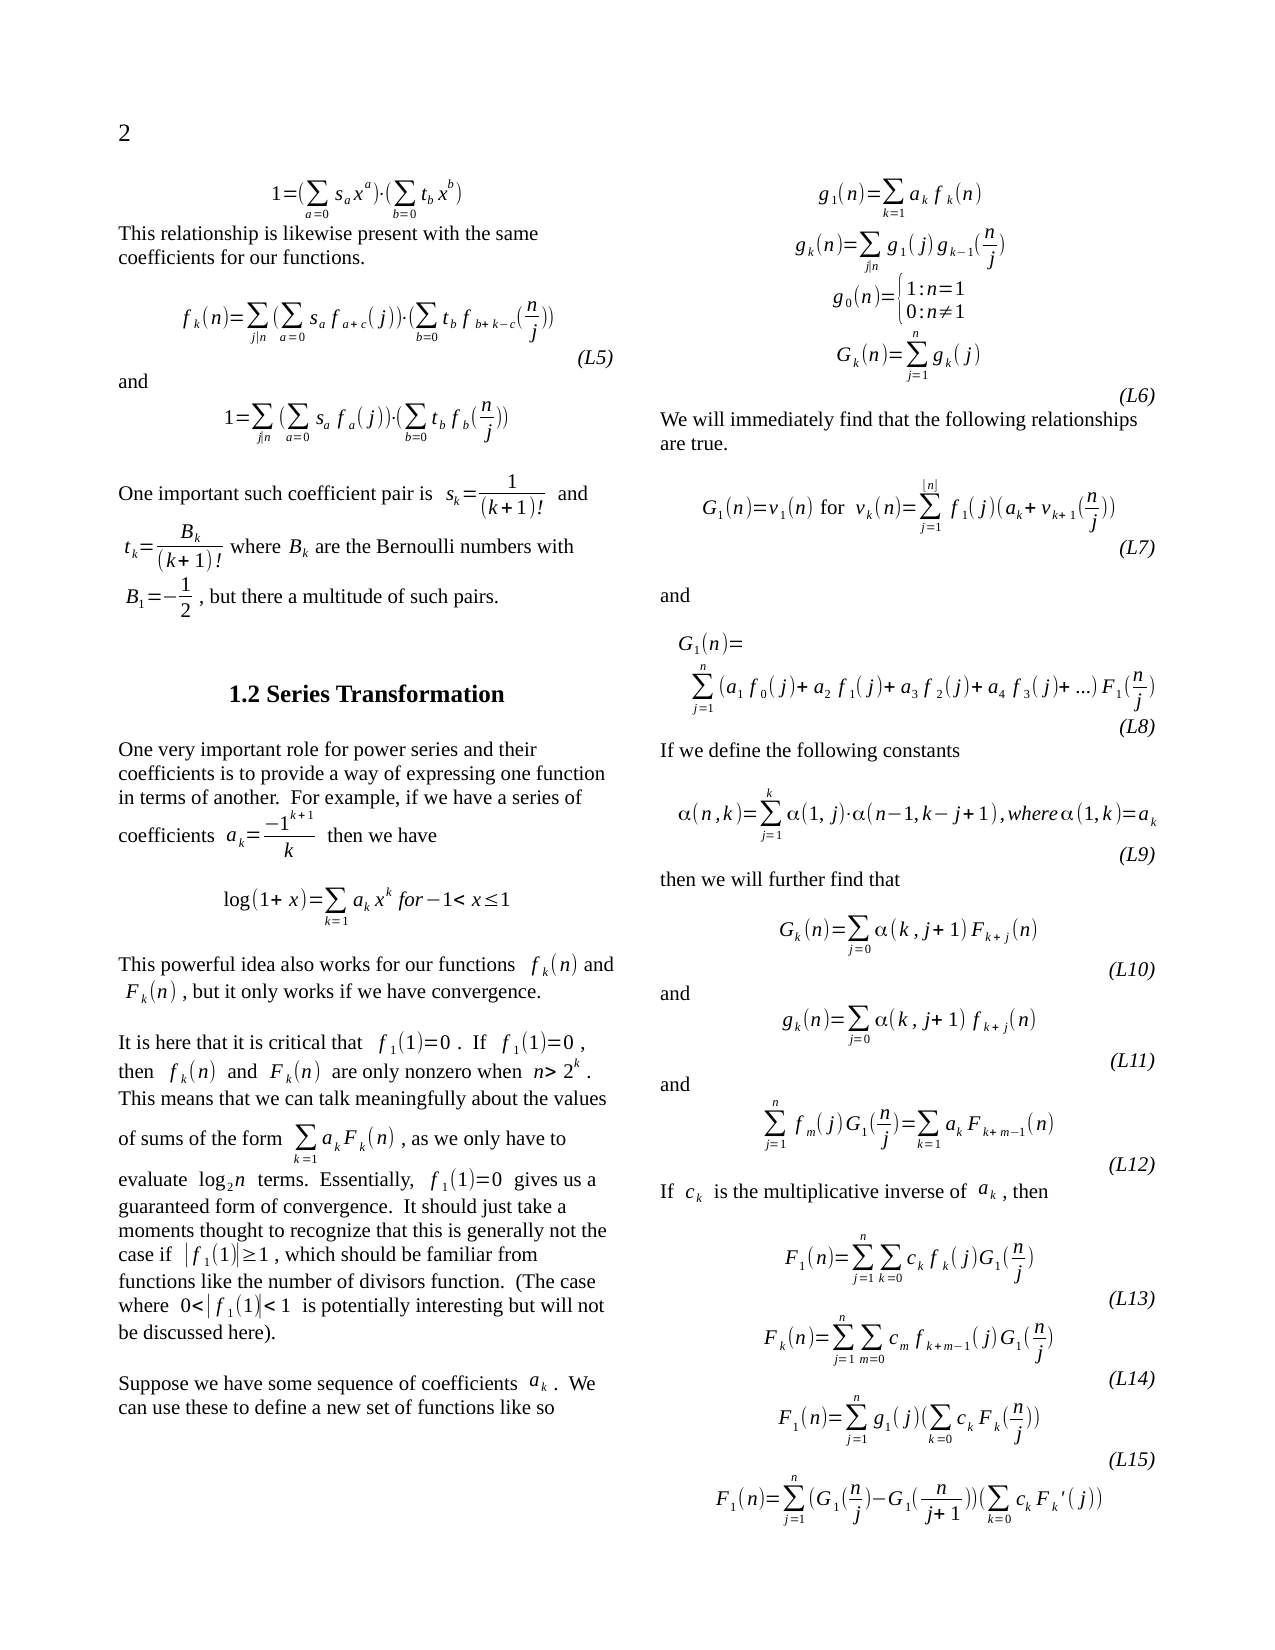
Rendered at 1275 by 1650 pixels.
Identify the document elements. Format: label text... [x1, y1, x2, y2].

text (L10) [660, 957, 1157, 981]
text Suppose we have some sequence of coefficients . We can use these to define a new set of functions like so [118, 1368, 615, 1419]
text (L9) [660, 842, 1157, 866]
text It is here that it is critical that . If , then and are only nonzero when . This means that we can talk meaningfully about the values of sums of the form , as we only have to evaluate terms. Essentially, gives us a guaranteed form of convergence. It should just take a moments thought to recognize that this is generally not the case if , which should be familiar from functions like the number of divisors function. (The case where is potentially interesting but will not be discussed here). [118, 1030, 615, 1344]
text This relationship is likewise present with the same coefficients for our functions. [118, 221, 615, 269]
text One very important role for power series and their coefficients is to provide a way of expressing one function in terms of another. For example, if we have a series of coefficients then we have [118, 737, 615, 861]
text and [660, 981, 1157, 1005]
text (L5) [118, 345, 615, 369]
text (L14) [660, 1366, 1157, 1390]
text (L12) [660, 1152, 1157, 1176]
text (L15) [660, 1447, 1157, 1471]
text One important such coefficient pair is and whereare the Bernoulli numbers with , but there a multitude of such pairs. [118, 469, 615, 622]
text and [660, 583, 1157, 607]
text for [660, 479, 1157, 535]
text and [660, 1072, 1157, 1096]
text If is the multiplicative inverse of , then [660, 1176, 1157, 1206]
text (L7) [660, 535, 1157, 559]
text (L6) [660, 382, 1157, 407]
text and [118, 369, 615, 393]
text If we define the following constants [660, 738, 1157, 762]
text then we will further find that [660, 866, 1157, 891]
text We will immediately find that the following relationships are true. [660, 407, 1157, 455]
text 1.2 Series Transformation [118, 679, 615, 708]
text (L13) [660, 1286, 1157, 1310]
text (L8) [660, 714, 1157, 738]
text This powerful idea also works for our functions and, but it only works if we have convergence. [118, 952, 615, 1006]
text (L11) [660, 1047, 1157, 1072]
